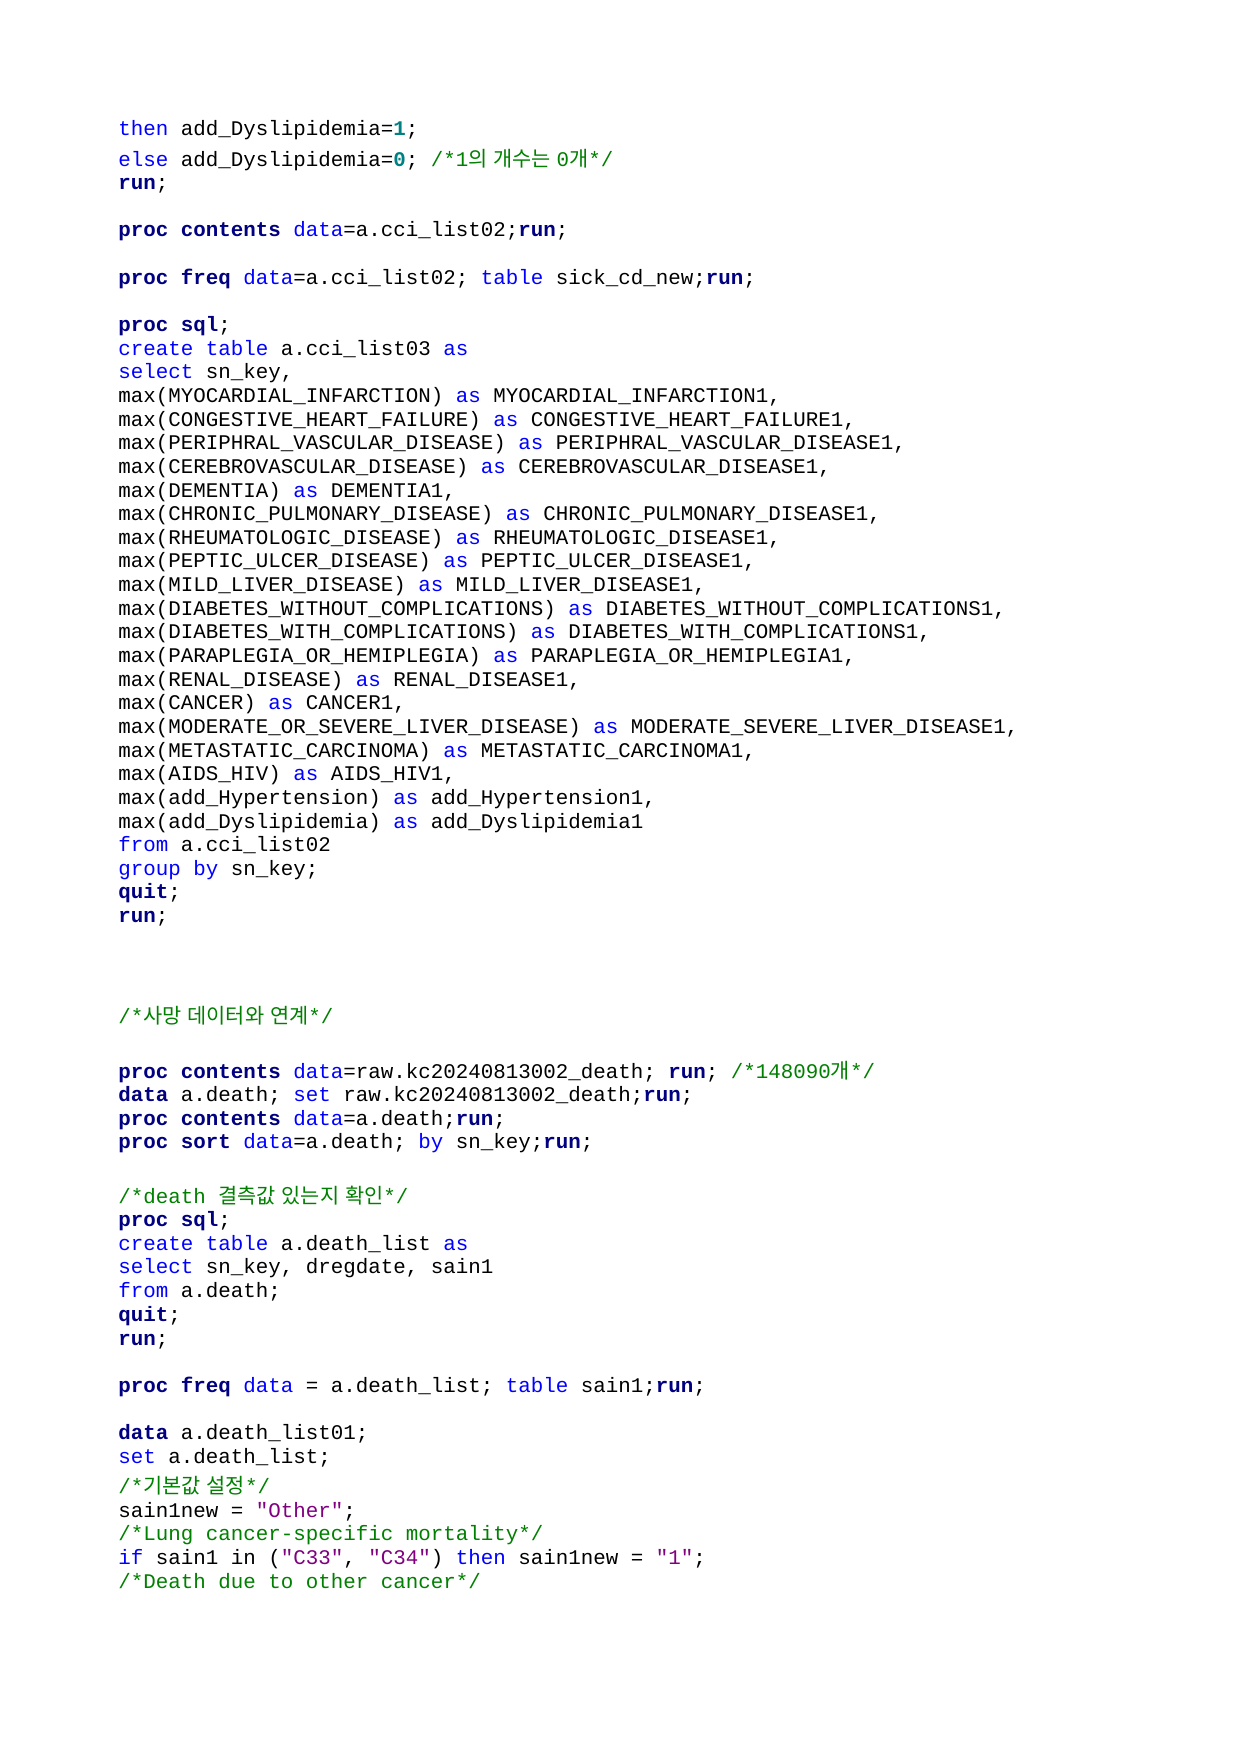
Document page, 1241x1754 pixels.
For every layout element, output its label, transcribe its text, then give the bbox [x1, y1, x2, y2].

text group by sn_key; [118, 858, 1122, 882]
text max(CANCER) as CANCER1, [118, 692, 1122, 716]
text max(MILD_LIVER_DISEASE) as MILD_LIVER_DISEASE1, [118, 574, 1122, 598]
text proc freq data=a.cci_list02; table sick_cd_new;run; [118, 267, 1122, 290]
text run; [118, 1327, 1122, 1351]
text quit; [118, 882, 1122, 905]
text /*Death due to other cancer*/ [118, 1571, 1122, 1594]
text /*기본값 설정*/ [118, 1469, 1122, 1500]
text from a.cci_list02 [118, 834, 1122, 858]
text proc contents data=raw.kc20240813002_death; run; /*148090개*/ [118, 1054, 1122, 1084]
text proc freq data = a.death_list; table sain1;run; [118, 1375, 1122, 1398]
text proc contents data=a.death;run; [118, 1108, 1122, 1132]
text if sain1 in ("C33", "C34") then sain1new = "1"; [118, 1547, 1122, 1571]
text quit; [118, 1304, 1122, 1327]
text proc sql; [118, 314, 1122, 338]
text max(RHEUMATOLOGIC_DISEASE) as RHEUMATOLOGIC_DISEASE1, [118, 527, 1122, 551]
text max(CONGESTIVE_HEART_FAILURE) as CONGESTIVE_HEART_FAILURE1, [118, 409, 1122, 432]
text proc sql; [118, 1209, 1122, 1233]
text max(add_Hypertension) as add_Hypertension1, [118, 787, 1122, 811]
text proc contents data=a.cci_list02;run; [118, 219, 1122, 243]
text select sn_key, [118, 361, 1122, 385]
text proc sort data=a.death; by sn_key;run; [118, 1132, 1122, 1155]
text data a.death_list01; [118, 1422, 1122, 1446]
text max(PARAPLEGIA_OR_HEMIPLEGIA) as PARAPLEGIA_OR_HEMIPLEGIA1, [118, 645, 1122, 669]
text max(PEPTIC_ULCER_DISEASE) as PEPTIC_ULCER_DISEASE1, [118, 551, 1122, 574]
text max(CHRONIC_PULMONARY_DISEASE) as CHRONIC_PULMONARY_DISEASE1, [118, 503, 1122, 527]
text max(RENAL_DISEASE) as RENAL_DISEASE1, [118, 669, 1122, 692]
text sain1new = "Other"; [118, 1500, 1122, 1523]
text run; [118, 172, 1122, 196]
text max(AIDS_HIV) as AIDS_HIV1, [118, 763, 1122, 787]
text max(MODERATE_OR_SEVERE_LIVER_DISEASE) as MODERATE_SEVERE_LIVER_DISEASE1, [118, 716, 1122, 740]
text max(DIABETES_WITH_COMPLICATIONS) as DIABETES_WITH_COMPLICATIONS1, [118, 621, 1122, 645]
text create table a.cci_list03 as [118, 338, 1122, 361]
text /*Lung cancer-specific mortality*/ [118, 1523, 1122, 1547]
text then add_Dyslipidemia=1; [118, 118, 1122, 142]
text from a.death; [118, 1280, 1122, 1304]
text /*사망 데이터와 연계*/ [118, 1000, 1122, 1030]
text max(CEREBROVASCULAR_DISEASE) as CEREBROVASCULAR_DISEASE1, [118, 456, 1122, 479]
text max(add_Dyslipidemia) as add_Dyslipidemia1 [118, 811, 1122, 834]
text max(DEMENTIA) as DEMENTIA1, [118, 479, 1122, 503]
text run; [118, 905, 1122, 929]
text max(MYOCARDIAL_INFARCTION) as MYOCARDIAL_INFARCTION1, [118, 385, 1122, 409]
text data a.death; set raw.kc20240813002_death;run; [118, 1084, 1122, 1108]
text max(PERIPHRAL_VASCULAR_DISEASE) as PERIPHRAL_VASCULAR_DISEASE1, [118, 432, 1122, 456]
text max(METASTATIC_CARCINOMA) as METASTATIC_CARCINOMA1, [118, 740, 1122, 763]
text else add_Dyslipidemia=0; /*1의 개수는 0개*/ [118, 142, 1122, 172]
text max(DIABETES_WITHOUT_COMPLICATIONS) as DIABETES_WITHOUT_COMPLICATIONS1, [118, 598, 1122, 621]
text set a.death_list; [118, 1446, 1122, 1469]
text /*death 결측값 있는지 확인*/ [118, 1179, 1122, 1209]
text select sn_key, dregdate, sain1 [118, 1257, 1122, 1280]
text create table a.death_list as [118, 1233, 1122, 1257]
